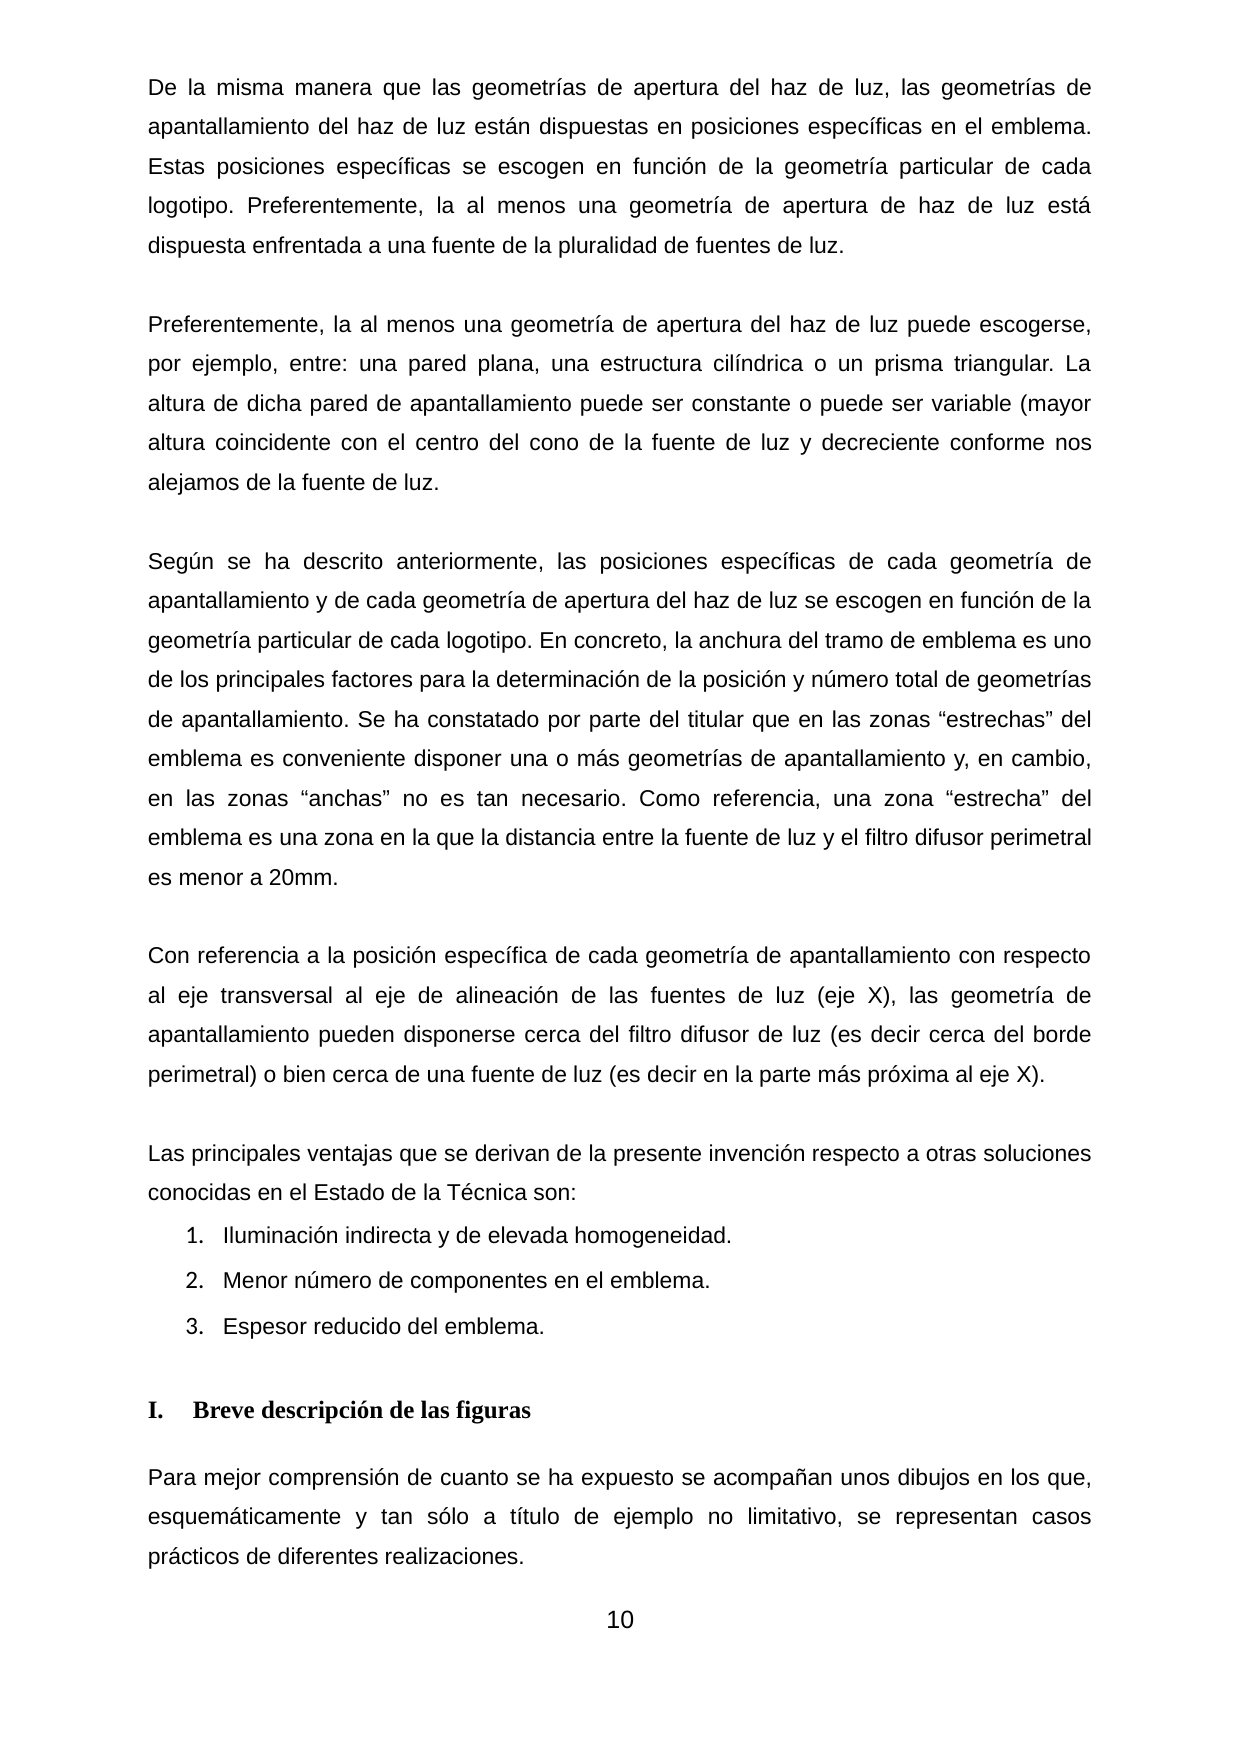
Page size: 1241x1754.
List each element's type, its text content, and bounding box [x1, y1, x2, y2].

subtitle Breve descripción de las figuras [148, 1395, 1092, 1424]
list Iluminación indirecta y de elevada homogeneidad. [185, 1219, 1092, 1249]
list Espesor reducido del emblema. [185, 1310, 1092, 1341]
text Según se ha descrito anteriormente, las posiciones específicas de cada geometría de apantallamiento y de cada geometría de apertura del haz de luz se escogen en función de la geometría particular de cada logotipo. En concreto, la anchura del tramo de emblema es uno de los principales factores para la determinación de la posición y número total de geometrías de apantallamiento. Se ha constatado por parte del titular que en las zonas “estrechas” del emblema es conveniente disponer una o más geometrías de apantallamiento y, en cambio, en las zonas “anchas” no es tan necesario. Como referencia, una zona “estrecha” del emblema es una zona en la que la distancia entre la fuente de luz y el filtro difusor perimetral es menor a 20mm. [148, 548, 1092, 890]
list Menor número de componentes en el emblema. [185, 1264, 1092, 1295]
text De la misma manera que las geometrías de apertura del haz de luz, las geometrías de apantallamiento del haz de luz están dispuestas en posiciones específicas en el emblema. Estas posiciones específicas se escogen en función de la geometría particular de cada logotipo. Preferentemente, la al menos una geometría de apertura de haz de luz está dispuesta enfrentada a una fuente de la pluralidad de fuentes de luz. [148, 74, 1092, 258]
text Las principales ventajas que se derivan de la presente invención respecto a otras soluciones conocidas en el Estado de la Técnica son: [148, 1140, 1092, 1206]
text Con referencia a la posición específica de cada geometría de apantallamiento con respecto al eje transversal al eje de alineación de las fuentes de luz (eje X), las geometría de apantallamiento pueden disponerse cerca del filtro difusor de luz (es decir cerca del borde perimetral) o bien cerca de una fuente de luz (es decir en la parte más próxima al eje X). [148, 942, 1092, 1087]
text Para mejor comprensión de cuanto se ha expuesto se acompañan unos dibujos en los que, esquemáticamente y tan sólo a título de ejemplo no limitativo, se representan casos prácticos de diferentes realizaciones. [148, 1464, 1092, 1569]
text Preferentemente, la al menos una geometría de apertura del haz de luz puede escogerse, por ejemplo, entre: una pared plana, una estructura cilíndrica o un prisma triangular. La altura de dicha pared de apantallamiento puede ser constante o puede ser variable (mayor altura coincidente con el centro del cono de la fuente de luz y decreciente conforme nos alejamos de la fuente de luz. [148, 311, 1092, 495]
